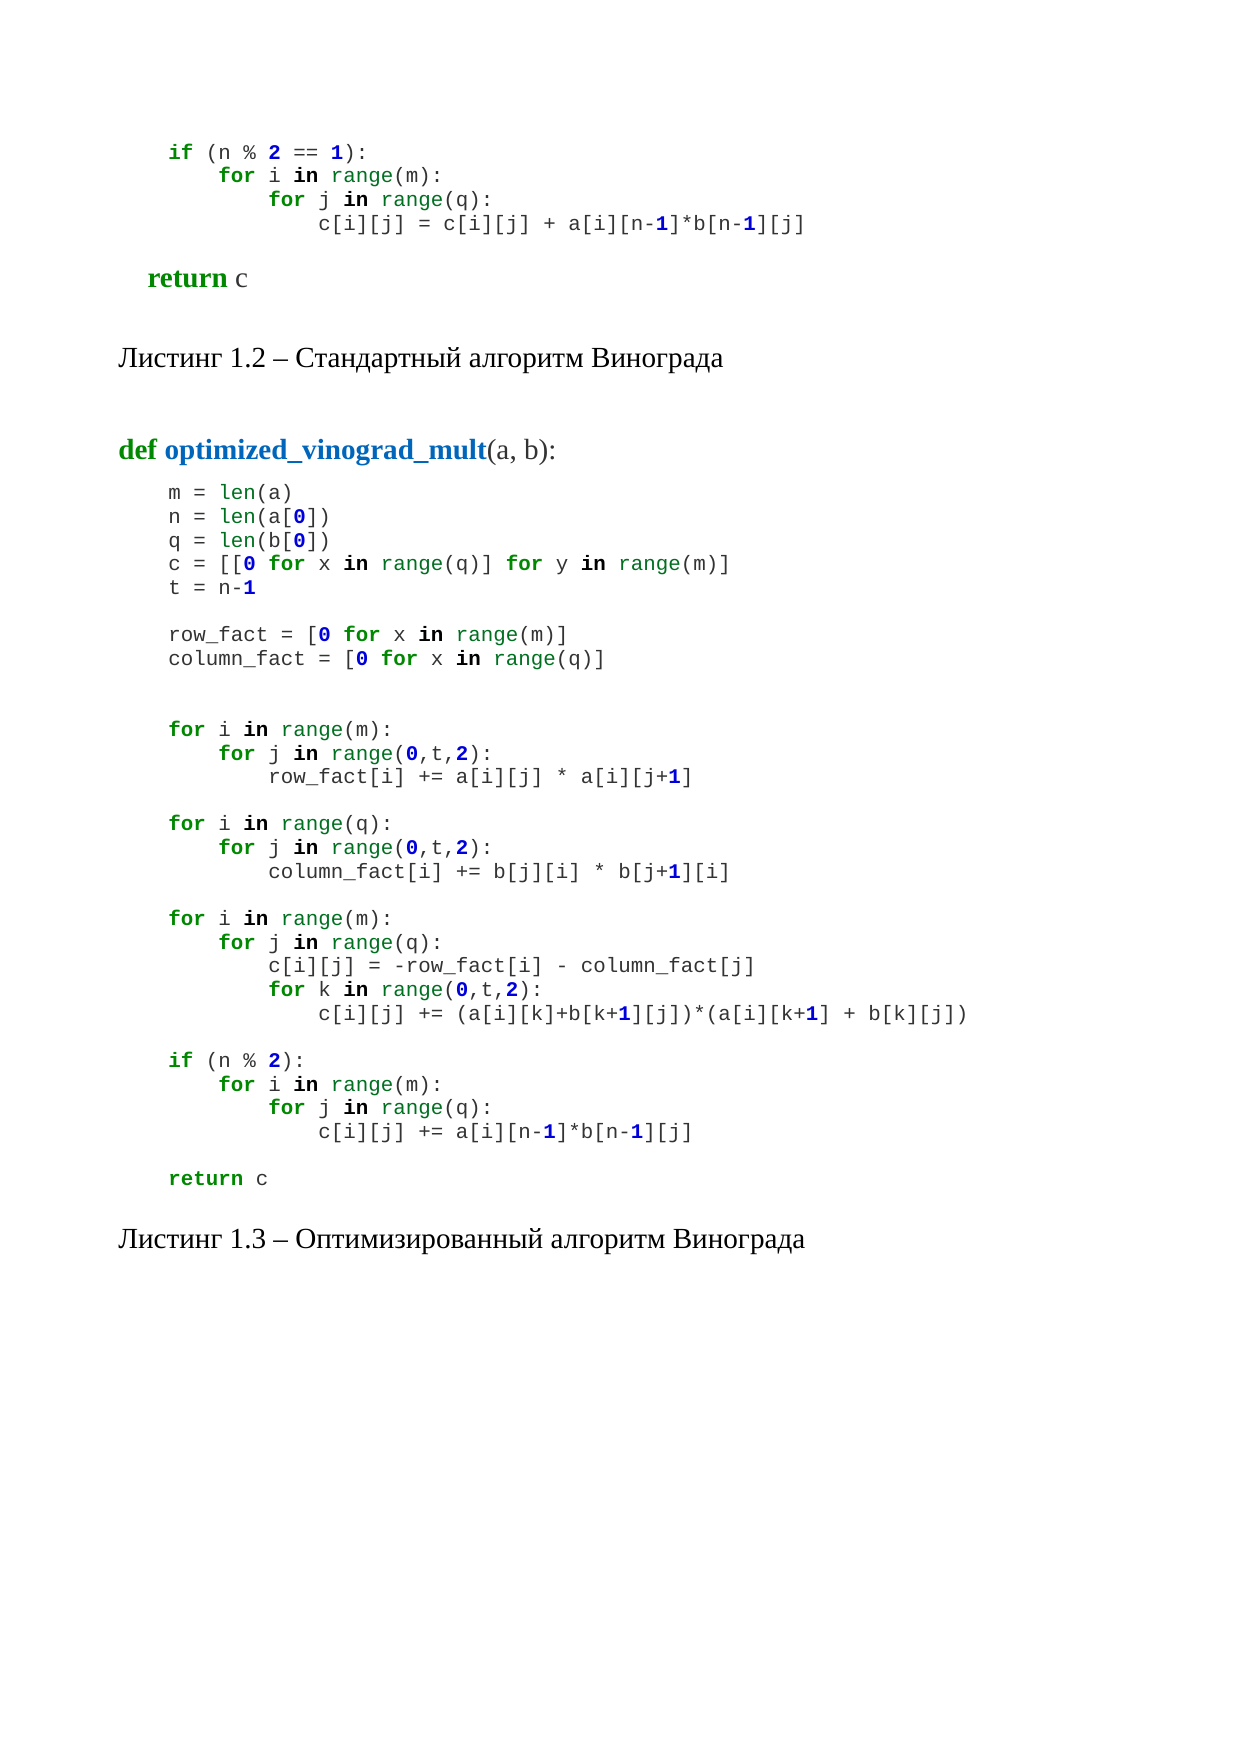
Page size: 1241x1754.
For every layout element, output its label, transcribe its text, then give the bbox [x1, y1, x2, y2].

text column_fact = [0 for x in range(q)] [118, 648, 1122, 672]
text def optimized_vinograd_mult(a, b): [118, 432, 1122, 466]
text Листинг 1.2 – Стандартный алгоритм Винограда [118, 340, 1122, 373]
text for j in range(0,t,2): [118, 837, 1122, 861]
text return c [118, 1168, 1122, 1192]
text Листинг 1.3 – Оптимизированный алгоритм Винограда [118, 1221, 1122, 1255]
text for j in range(0,t,2): [118, 742, 1122, 766]
text for i in range(m): [118, 908, 1122, 932]
text for j in range(q): [118, 1097, 1122, 1121]
text for j in range(q): [118, 932, 1122, 955]
text c[i][j] += a[i][n-1]*b[n-1][j] [118, 1121, 1122, 1144]
text for i in range(m): [118, 1073, 1122, 1097]
text return c [118, 260, 1122, 293]
text for i in range(m): [118, 165, 1122, 189]
text m = len(a) [118, 482, 1122, 506]
text for i in range(q): [118, 813, 1122, 837]
text c[i][j] = c[i][j] + a[i][n-1]*b[n-1][j] [118, 213, 1122, 236]
text for i in range(m): [118, 719, 1122, 742]
text c[i][j] += (a[i][k]+b[k+1][j])*(a[i][k+1] + b[k][j]) [118, 1003, 1122, 1026]
text if (n % 2): [118, 1050, 1122, 1073]
text c[i][j] = -row_fact[i] - column_fact[j] [118, 955, 1122, 979]
text c = [[0 for x in range(q)] for y in range(m)] [118, 553, 1122, 577]
text q = len(b[0]) [118, 530, 1122, 553]
text t = n-1 [118, 577, 1122, 601]
text n = len(a[0]) [118, 506, 1122, 530]
text for k in range(0,t,2): [118, 979, 1122, 1003]
text row_fact[i] += a[i][j] * a[i][j+1] [118, 766, 1122, 790]
text column_fact[i] += b[j][i] * b[j+1][i] [118, 861, 1122, 884]
text for j in range(q): [118, 189, 1122, 213]
text row_fact = [0 for x in range(m)] [118, 624, 1122, 648]
text if (n % 2 == 1): [118, 142, 1122, 165]
